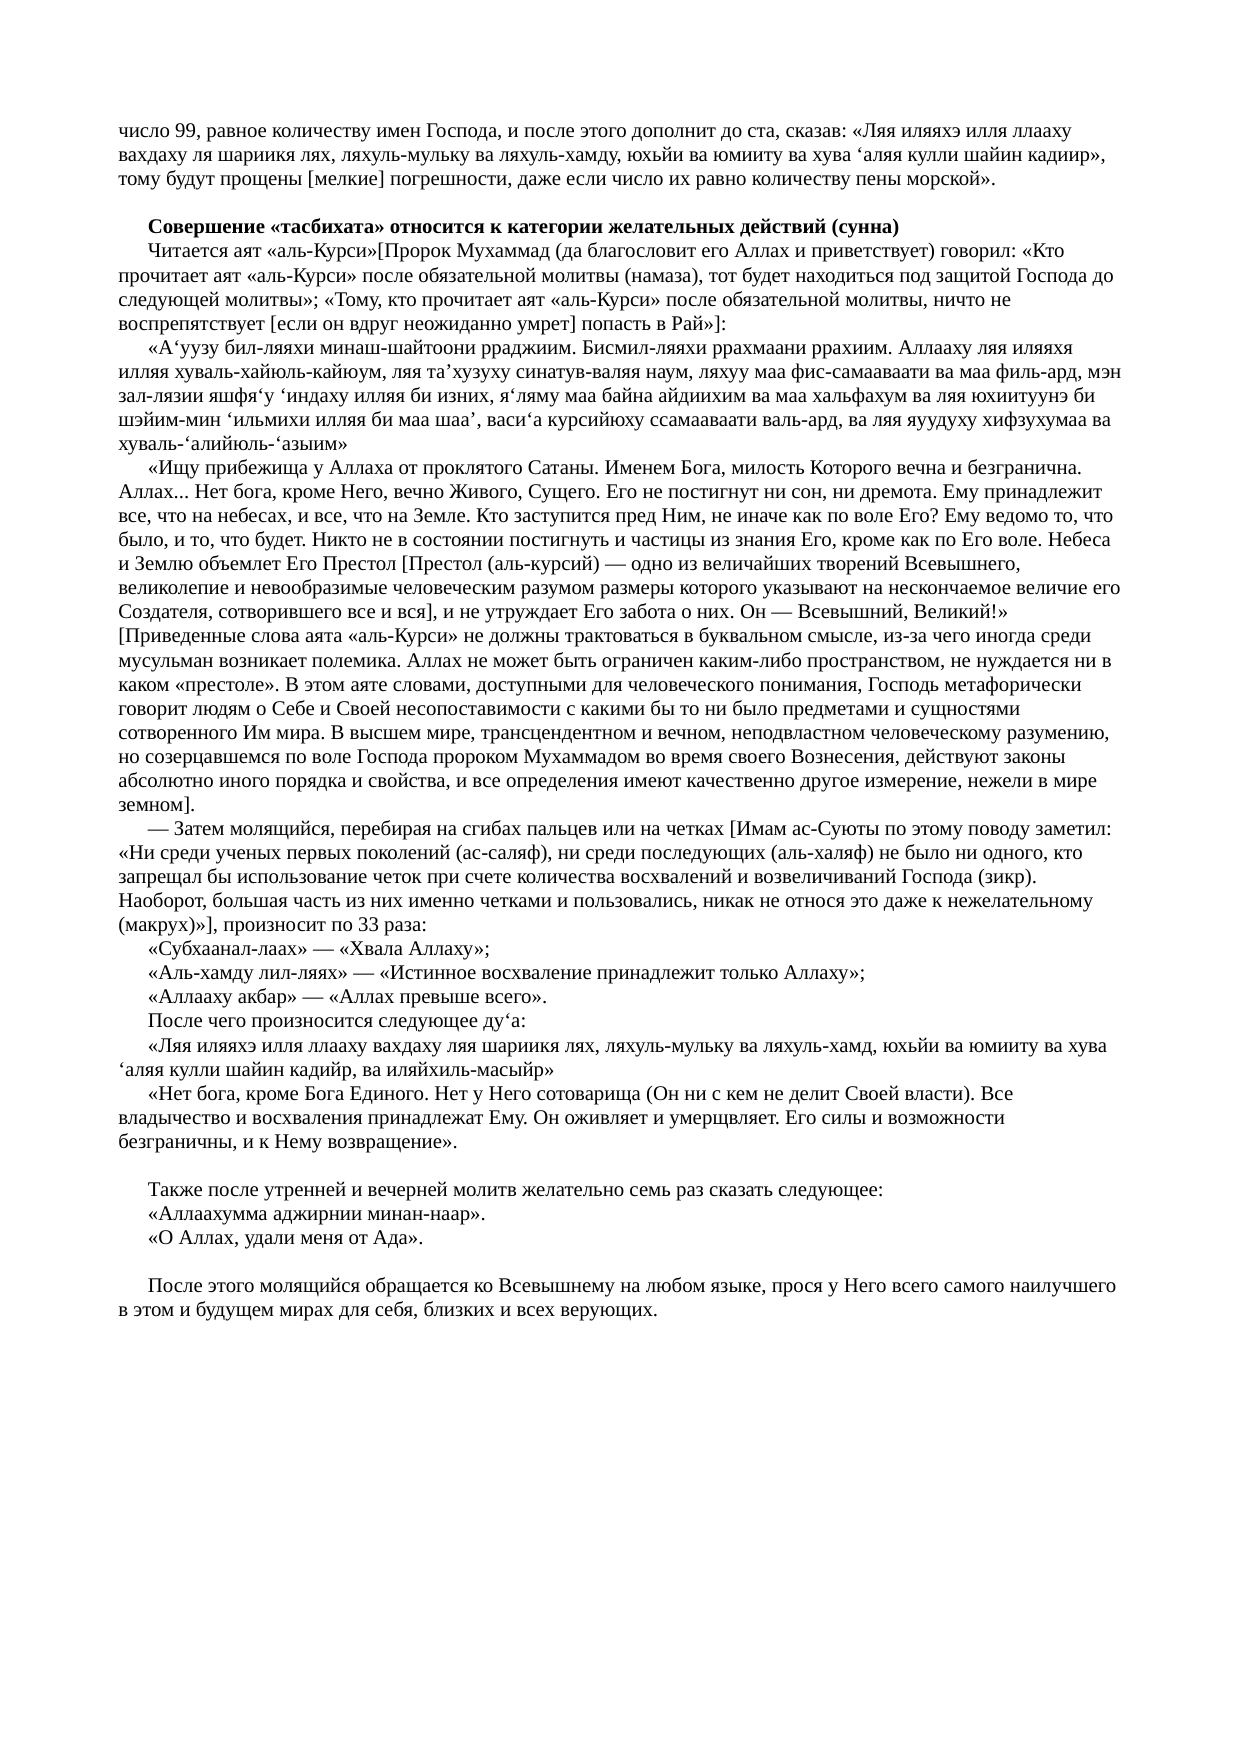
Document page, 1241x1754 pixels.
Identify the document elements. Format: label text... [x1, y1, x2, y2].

text число 99, равное количеству имен Господа, и после этого дополнит до ста, сказав: «Ляя иляяхэ илля ллааху вахдаху ля шариикя лях, ляхуль-мульку ва ляхуль-хамду, юхьйи ва юмииту ва хува ‘аляя кулли шайин кадиир», тому будут прощены [мелкие] погрешности, даже если число их равно количеству пены морской». [118, 118, 1122, 190]
text — Затем молящийся, перебирая на сгибах пальцев или на четках [Имам ас-Суюты по этому поводу заметил: «Ни среди ученых первых поколений (ас-саляф), ни среди последующих (аль-халяф) не было ни одного, кто запрещал бы использование четок при счете количества восхвалений и возвеличиваний Господа (зикр). Наоборот, большая часть из них именно четками и пользовались, никак не относя это даже к нежелательному (макрух)»], произносит по 33 раза: [118, 816, 1122, 936]
text «Нет бога, кроме Бога Единого. Нет у Него сотоварища (Он ни с кем не делит Своей власти). Все владычество и восхваления принадлежат Ему. Он оживляет и умерщвляет. Его силы и возможности безграничны, и к Нему возвращение». [118, 1081, 1122, 1153]
text После этого молящийся обращается ко Всевышнему на любом языке, прося у Него всего самого наилучшего в этом и будущем мирах для себя, близких и всех верующих. [118, 1273, 1122, 1321]
text После чего произносится следующее ду‘а: [118, 1008, 1122, 1032]
text «О Аллах, удали меня от Ада». [118, 1225, 1122, 1249]
text Совершение «тасбихата» относится к категории желательных действий (сунна) [118, 214, 1122, 238]
text «Аллааху акбар» — «Аллах превыше всего». [118, 984, 1122, 1008]
text Читается аят «аль-Курси»[Пророк Мухаммад (да благословит его Аллах и приветствует) говорил: «Кто прочитает аят «аль-Курси» после обязательной молитвы (намаза), тот будет находиться под защитой Господа до следующей молитвы»; «Тому, кто прочитает аят «аль-Курси» после обязательной молитвы, ничто не воспрепятствует [если он вдруг неожиданно умрет] попасть в Рай»]: [118, 238, 1122, 335]
text «А‘уузу бил-ляяхи минаш-шайтоони рраджиим. Бисмил-ляяхи ррахмаани ррахиим. Аллааху ляя иляяхя илляя хуваль-хайюль-кайюум, ляя та’хузуху синатув-валяя наум, ляхуу маа фис-самааваати ва маа филь-ард, мэн зал-лязии яшфя‘у ‘индаху илляя би изних, я‘ляму маа байна айдиихим ва маа хальфахум ва ляя юхиитуунэ би шэйим-мин ‘ильмихи илляя би маа шаа’, васи‘а курсийюху ссамааваати валь-ард, ва ляя яуудуху хифзухумаа ва хуваль-‘алийюль-‘азыим» [118, 335, 1122, 455]
text «Аль-хамду лил-ляях» — «Истинное восхваление принадлежит только Аллаху»; [118, 960, 1122, 984]
text «Аллаахумма аджирнии минан-наар». [118, 1201, 1122, 1225]
text «Субхаанал-лаах» — «Хвала Аллаху»; [118, 936, 1122, 960]
text «Ляя иляяхэ илля ллааху вахдаху ляя шариикя лях, ляхуль-мульку ва ляхуль-хамд, юхьйи ва юмииту ва хува ‘аляя кулли шайин кадийр, ва иляйхиль-масыйр» [118, 1032, 1122, 1081]
text «Ищу прибежища у Аллаха от проклятого Сатаны. Именем Бога, милость Которого вечна и безгранична. Аллах... Нет бога, кроме Него, вечно Живого, Сущего. Его не постигнут ни сон, ни дремота. Ему принадлежит все, что на небесах, и все, что на Земле. Кто заступится пред Ним, не иначе как по воле Его? Ему ведомо то, что было, и то, что будет. Никто не в состоянии постигнуть и частицы из знания Его, кроме как по Его воле. Небеса и Землю объемлет Его Престол [Престол (аль-курсий) — одно из величайших творений Всевышнего, великолепие и невообразимые человеческим разумом размеры которого указывают на нескончаемое величие его Создателя, сотворившего все и вся], и не утруждает Его забота о них. Он — Всевышний, Великий!» [Приведенные слова аята «аль-Курси» не должны трактоваться в буквальном смысле, из-за чего иногда среди мусульман возникает полемика. Аллах не может быть ограничен каким-либо пространством, не нуждается ни в каком «престоле». В этом аяте словами, доступными для человеческого понимания, Господь метафорически говорит людям о Себе и Своей несопоставимости с какими бы то ни было предметами и сущностями сотворенного Им мира. В высшем мире, трансцендентном и вечном, неподвластном человеческому разумению, но созерцавшемся по воле Господа пророком Мухаммадом во время своего Вознесения, действуют законы абсолютно иного порядка и свойства, и все определения имеют качественно другое измерение, нежели в мире земном]. [118, 455, 1122, 816]
text Также после утренней и вечерней молитв желательно семь раз сказать следующее: [118, 1177, 1122, 1201]
